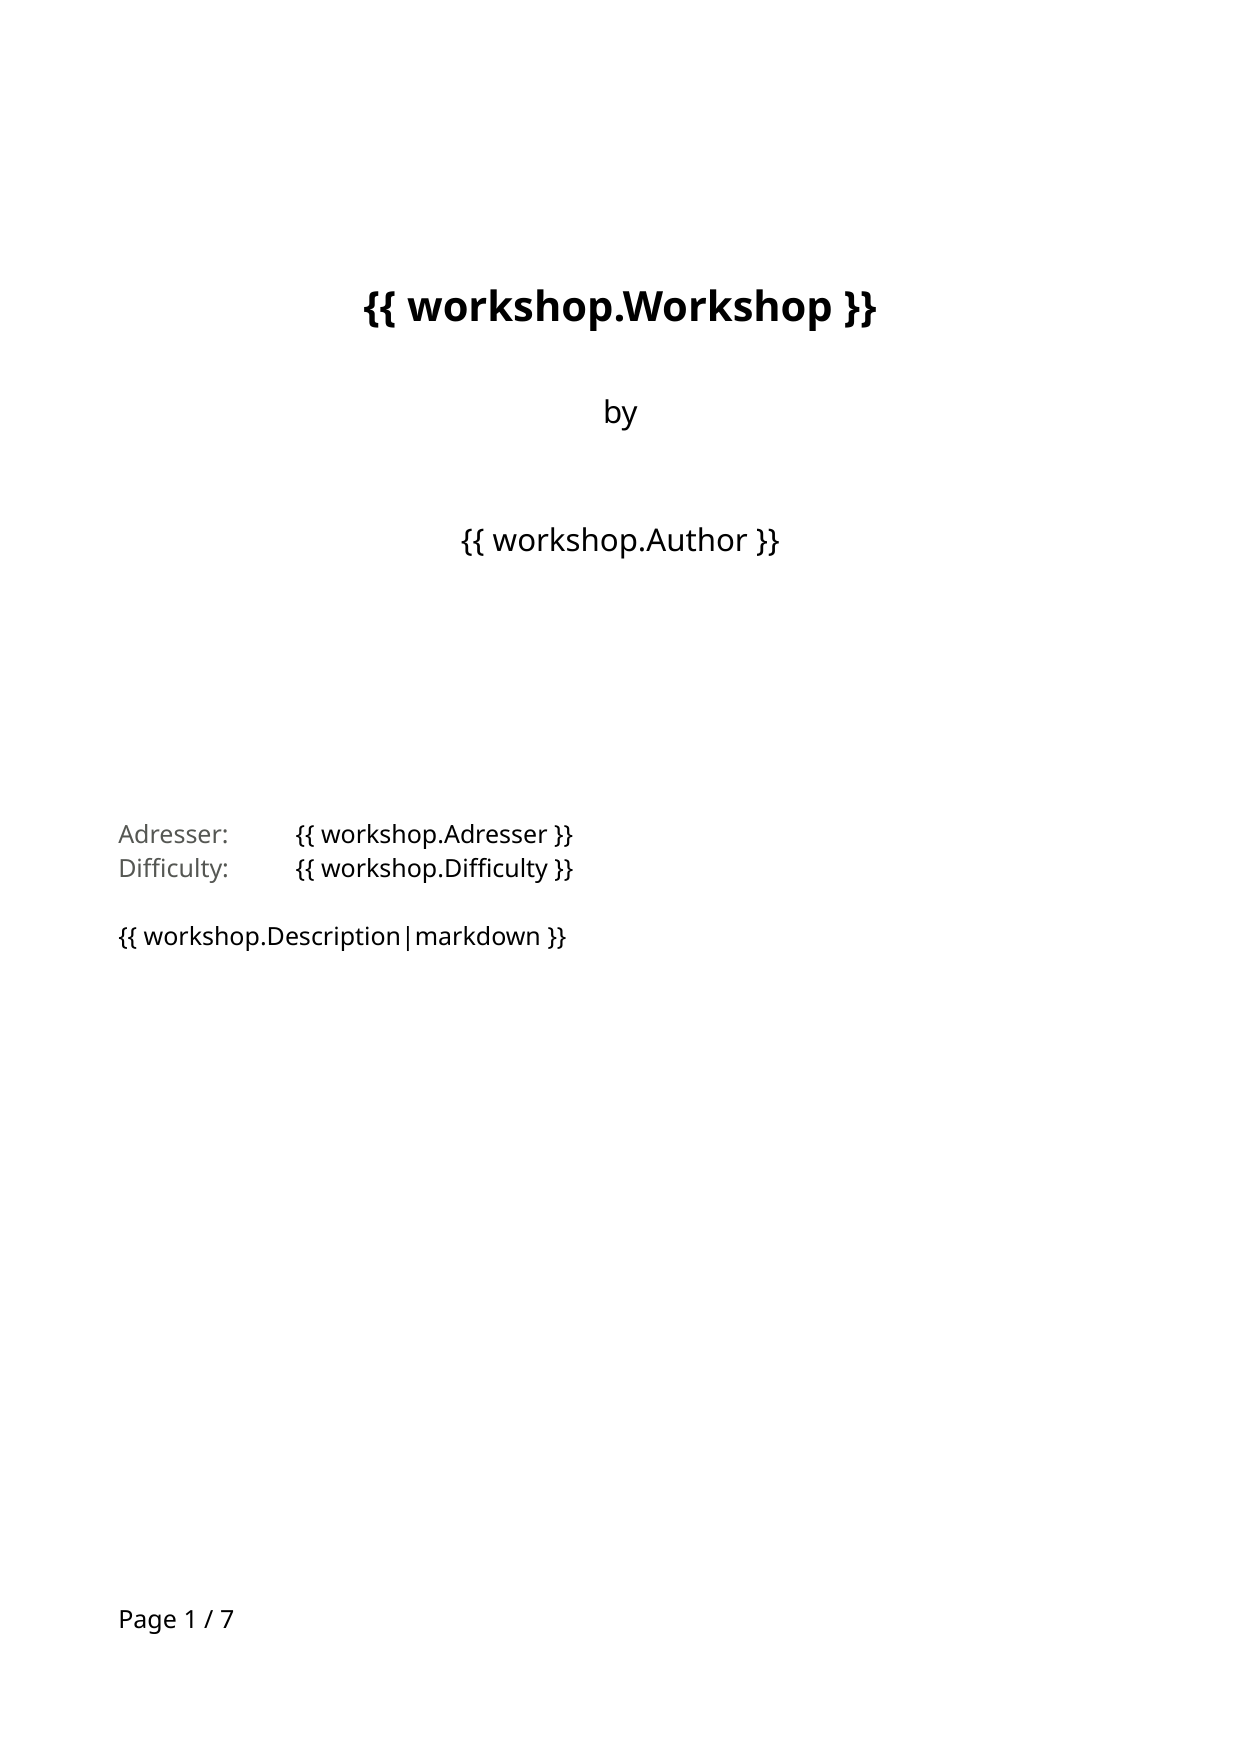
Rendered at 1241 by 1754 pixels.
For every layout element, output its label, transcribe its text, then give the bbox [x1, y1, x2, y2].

text Difficulty: {{ workshop.Difficulty }} [118, 851, 1122, 884]
text {{ workshop.Description|markdown }} [118, 919, 1122, 953]
text {{ workshop.Workshop }} [118, 277, 1122, 334]
text {{ workshop.Author }} [118, 518, 1122, 561]
text by [118, 390, 1122, 433]
text Adresser: {{ workshop.Adresser }} [118, 816, 1122, 851]
